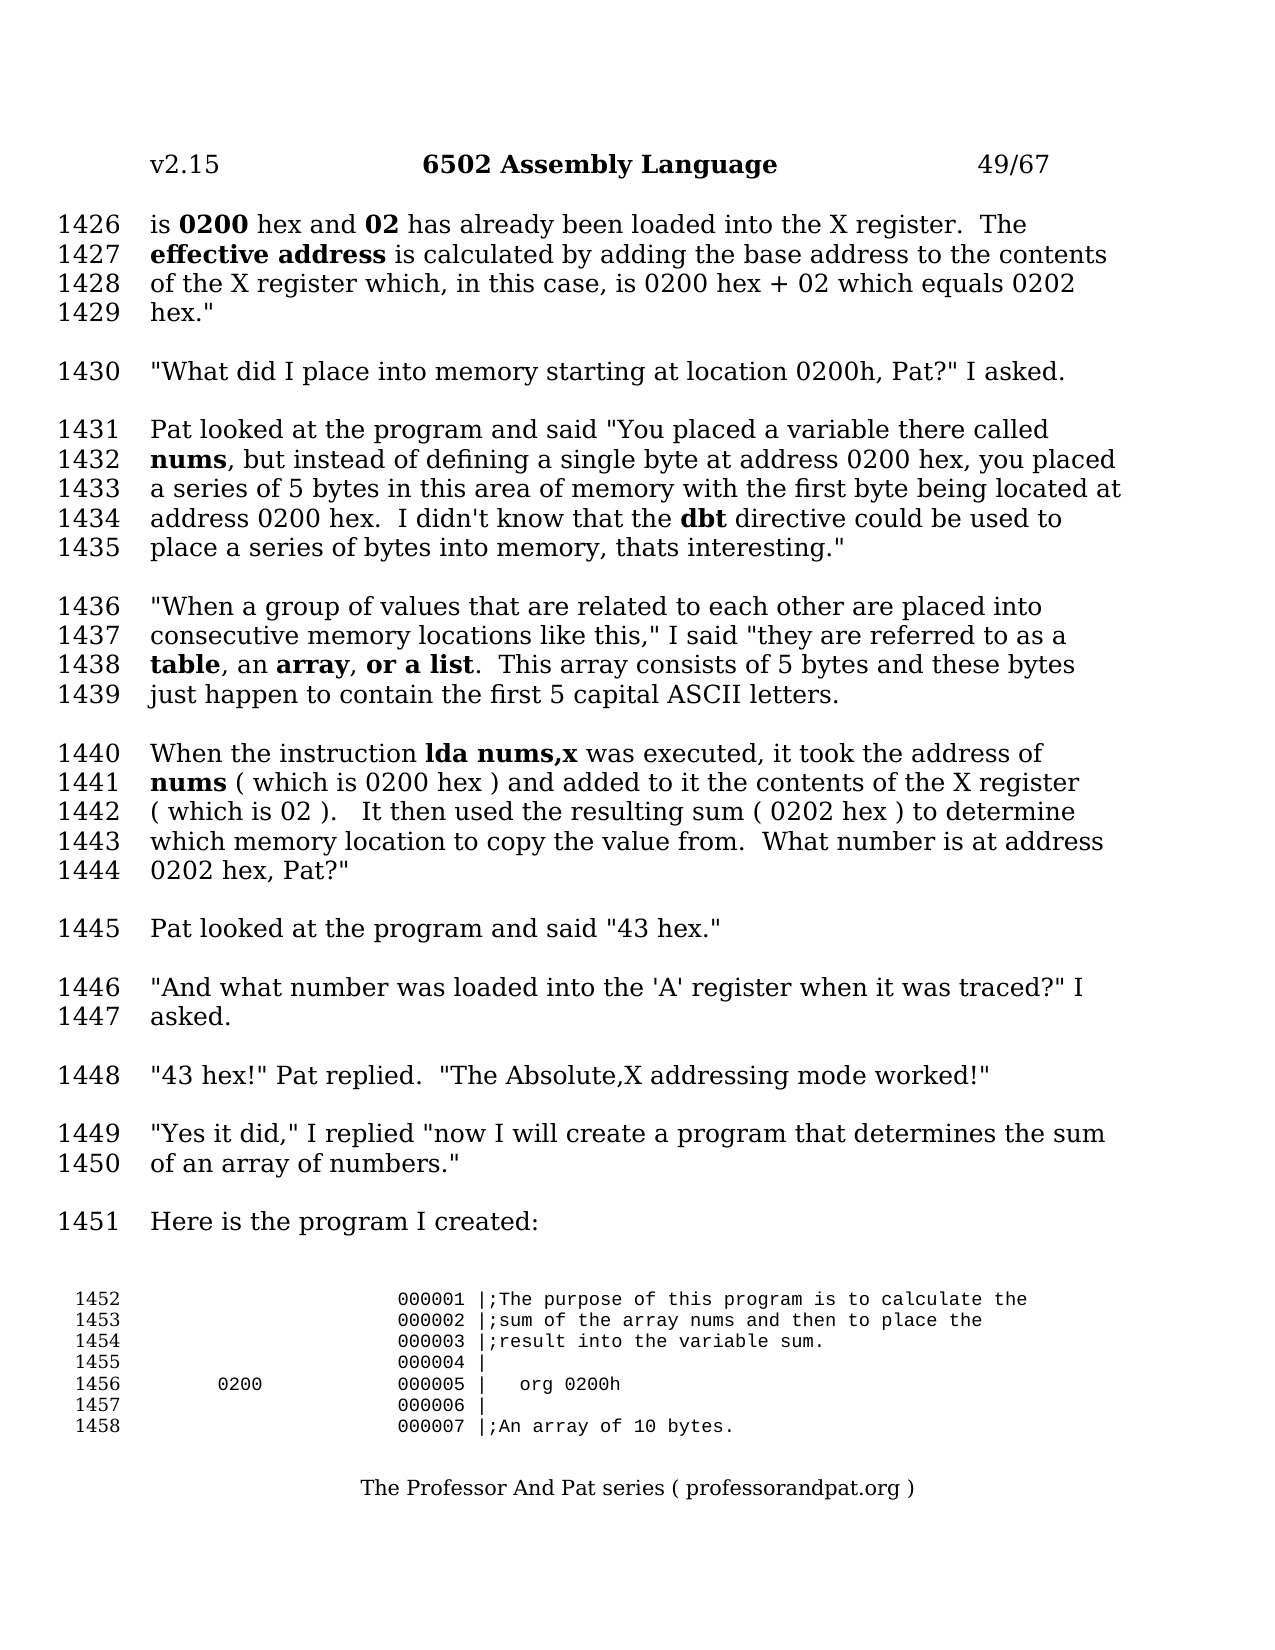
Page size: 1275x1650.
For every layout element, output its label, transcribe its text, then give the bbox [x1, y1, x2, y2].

text "When a group of values that are related to each other are placed into consecutive memory locations like this," I said "they are referred to as a table, an array, or a list. This array consists of 5 bytes and these bytes just happen to contain the first 5 capital ASCII letters. [150, 592, 1125, 709]
text Pat looked at the program and said "You placed a variable there called nums, but instead of defining a single byte at address 0200 hex, you placed a series of 5 bytes in this area of memory with the first byte being located at address 0200 hex. I didn't know that the dbt directive could be used to place a series of bytes into memory, thats interesting." [150, 416, 1125, 562]
text "What did I place into memory starting at location 0200h, Pat?" I asked. [150, 357, 1125, 386]
text 000006 | [150, 1396, 1125, 1417]
text 000007 |;An array of 10 bytes. [150, 1417, 1125, 1438]
text "43 hex!" Pat replied. "The Absolute,X addressing mode worked!" [150, 1061, 1125, 1090]
text When the instruction lda nums,x was executed, it took the address of nums ( which is 0200 hex ) and added to it the contents of the X register ( which is 02 ). It then used the resulting sum ( 0202 hex ) to determine which memory location to copy the value from. What number is at address 0202 hex, Pat?" [150, 738, 1125, 885]
text 000004 | [150, 1353, 1125, 1374]
text Here is the program I created: [150, 1207, 1125, 1237]
text is 0200 hex and 02 has already been loaded into the X register. The effective address is calculated by adding the base address to the contents of the X register which, in this case, is 0200 hex + 02 which equals 0202 hex." [150, 210, 1125, 328]
text "Yes it did," I replied "now I will create a program that determines the sum of an array of numbers." [150, 1119, 1125, 1178]
text 000001 |;The purpose of this program is to calculate the [150, 1289, 1125, 1311]
text Pat looked at the program and said "43 hex." [150, 915, 1125, 944]
text 000003 |;result into the variable sum. [150, 1332, 1125, 1353]
text "And what number was loaded into the 'A' register when it was traced?" I asked. [150, 973, 1125, 1032]
text 0200 000005 | org 0200h [150, 1374, 1125, 1396]
text 000002 |;sum of the array nums and then to place the [150, 1311, 1125, 1332]
